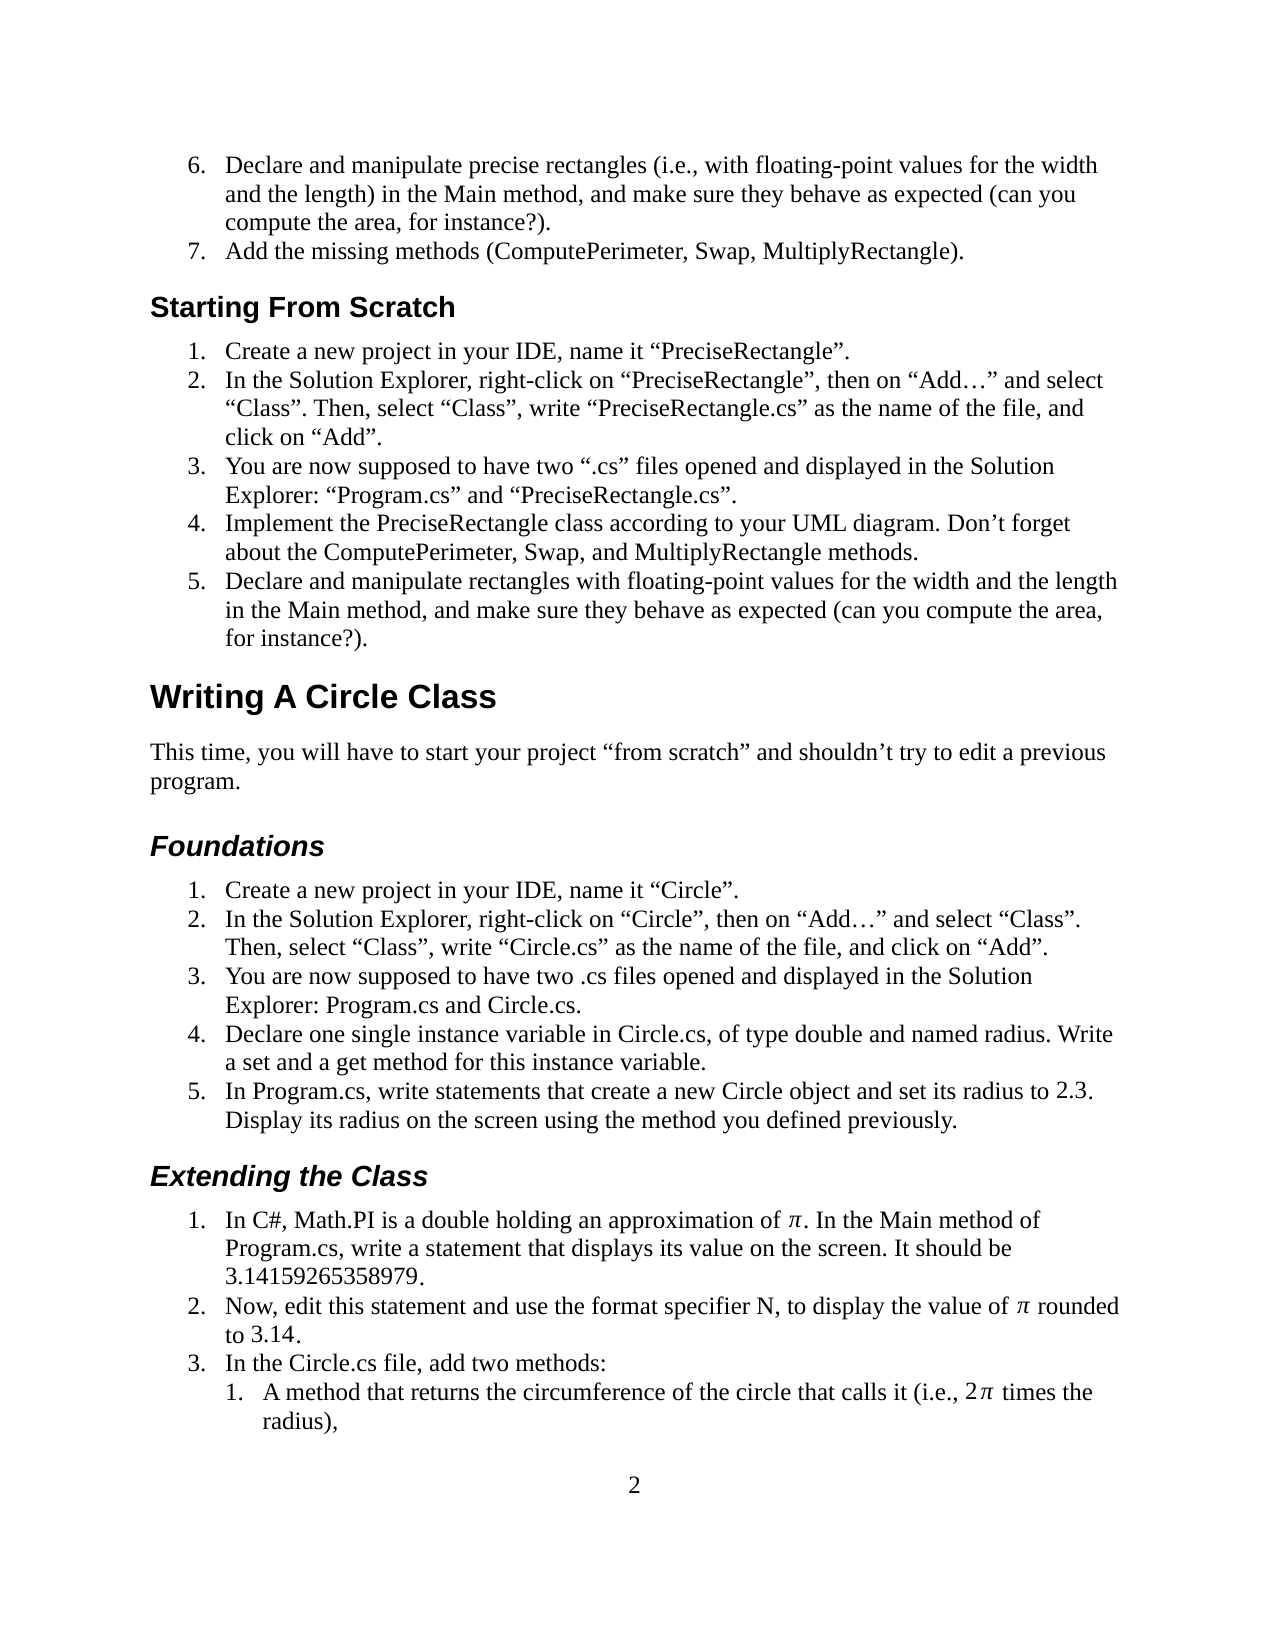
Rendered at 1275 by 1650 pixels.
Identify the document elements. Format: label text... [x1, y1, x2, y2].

list Implement the PreciseRectangle class according to your UML diagram. Don’t forget about the ComputePerimeter, Swap, and MultiplyRectangle methods. [187, 508, 1125, 566]
list Create a new project in your IDE, name it “Circle”. [187, 875, 1125, 904]
list In the Solution Explorer, right-click on “Circle”, then on “Add…” and select “Class”. Then, select “Class”, write “Circle.cs” as the name of the file, and click on “Add”. [187, 904, 1125, 961]
list You are now supposed to have two “.cs” files opened and displayed in the Solution Explorer: “Program.cs” and “PreciseRectangle.cs”. [187, 451, 1125, 508]
list In Program.cs, write statements that create a new Circle object and set its radius to . Display its radius on the screen using the method you defined previously. [187, 1076, 1125, 1134]
list In the Solution Explorer, right-click on “PreciseRectangle”, then on “Add…” and select “Class”. Then, select “Class”, write “PreciseRectangle.cs” as the name of the file, and click on “Add”. [187, 365, 1125, 451]
list Declare and manipulate precise rectangles (i.e., with floating-point values for the width and the length) in the Main method, and make sure they behave as expected (can you compute the area, for instance?). [187, 150, 1125, 236]
list In C#, Math.PI is a double holding an approximation of . In the Main method of Program.cs, write a statement that displays its value on the screen. It should be . [187, 1205, 1125, 1291]
list Create a new project in your IDE, name it “PreciseRectangle”. [187, 336, 1125, 365]
list Add the missing methods (ComputePerimeter, Swap, MultiplyRectangle). [187, 236, 1125, 265]
subtitle Starting From Scratch [150, 290, 1125, 323]
text This time, you will have to start your project “from scratch” and shouldn’t try to edit a previous program. [150, 737, 1125, 795]
subtitle Foundations [150, 829, 1125, 862]
list Now, edit this statement and use the format specifier N, to display the value of rounded to . [187, 1291, 1125, 1348]
list You are now supposed to have two .cs files opened and displayed in the Solution Explorer: Program.cs and Circle.cs. [187, 961, 1125, 1019]
subtitle Writing A Circle Class [150, 677, 1125, 716]
subtitle Extending the Class [150, 1159, 1125, 1192]
list Declare one single instance variable in Circle.cs, of type double and named radius. Write a set and a get method for this instance variable. [187, 1019, 1125, 1076]
list Declare and manipulate rectangles with floating-point values for the width and the length in the Main method, and make sure they behave as expected (can you compute the area, for instance?). [187, 566, 1125, 652]
list A method that returns the circumference of the circle that calls it (i.e., times the radius), [225, 1377, 1125, 1435]
list In the Circle.cs file, add two methods: [187, 1348, 1125, 1377]
